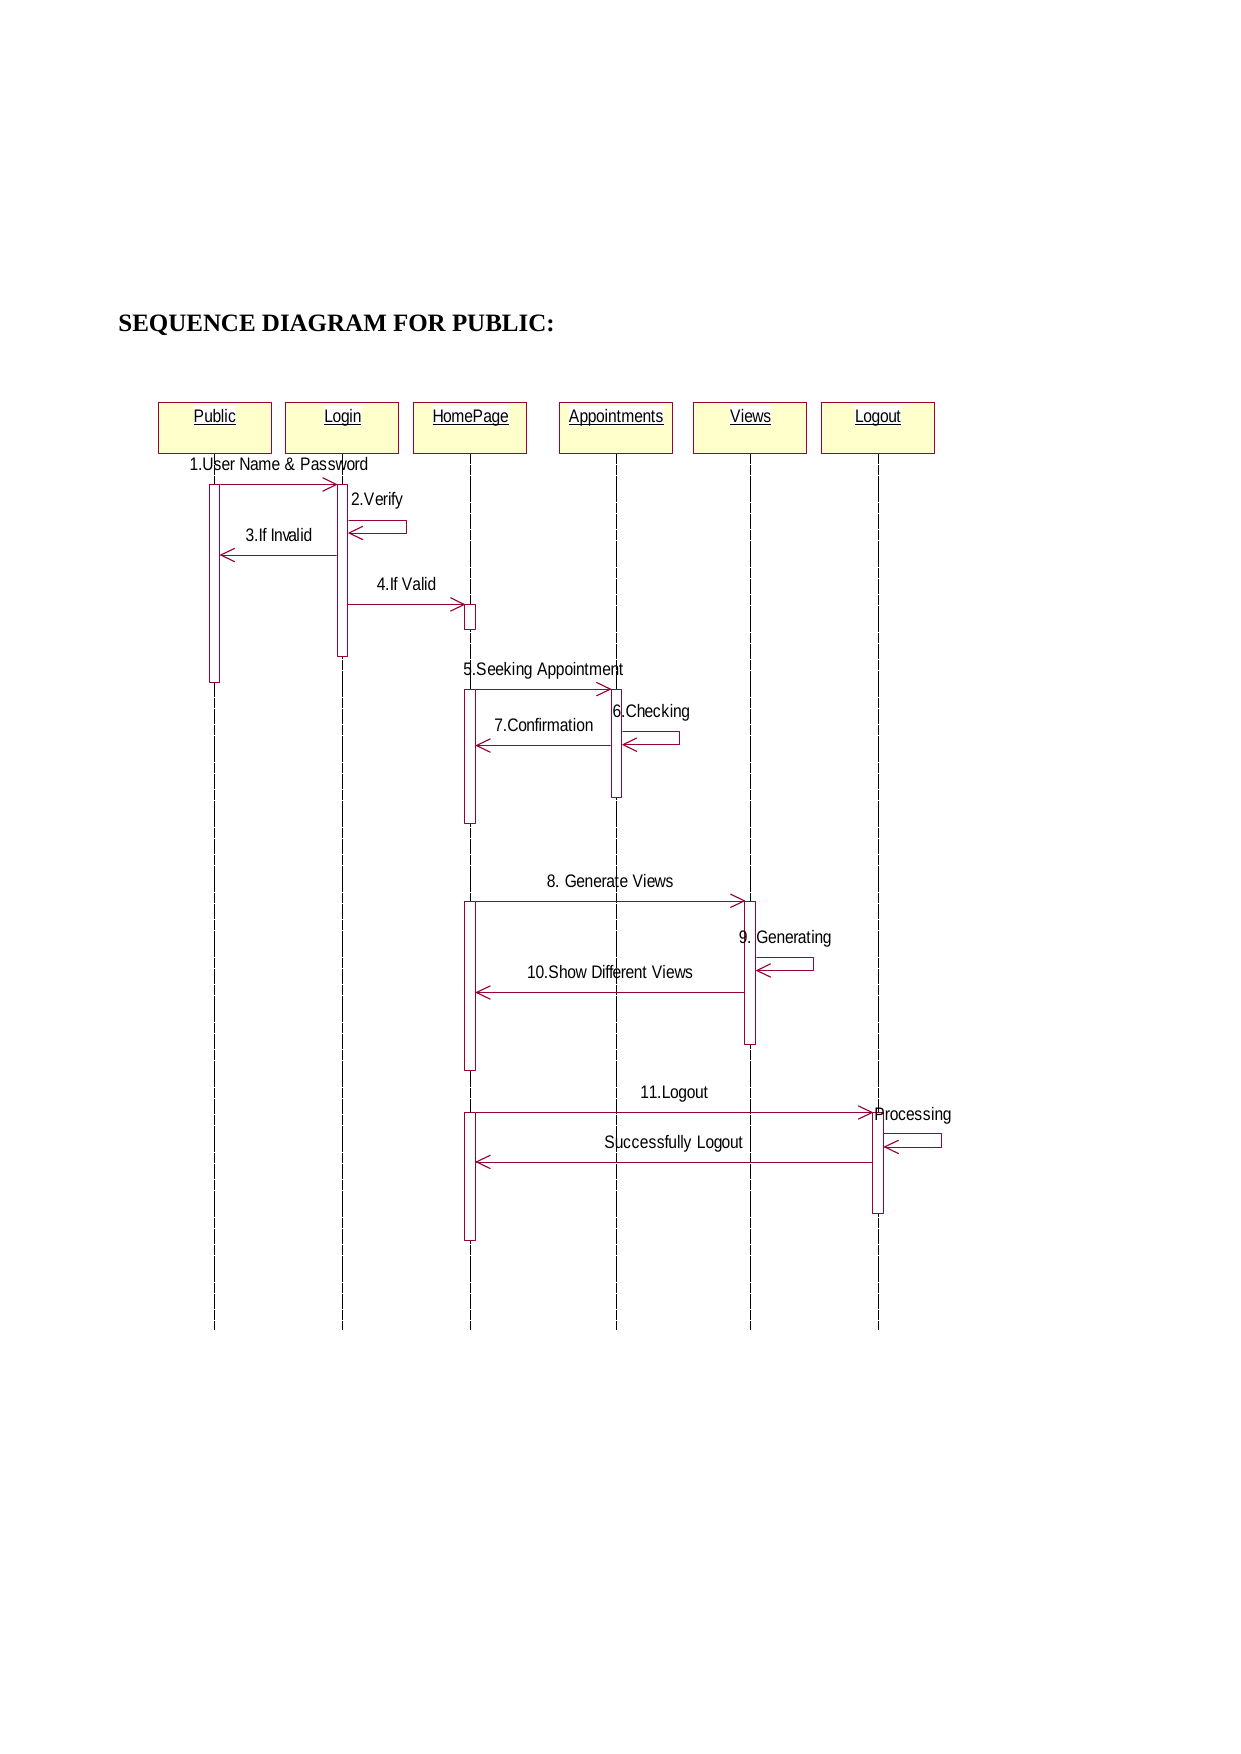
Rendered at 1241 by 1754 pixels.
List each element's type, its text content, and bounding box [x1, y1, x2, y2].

text SEQUENCE DIAGRAM FOR PUBLIC: [118, 308, 1122, 337]
